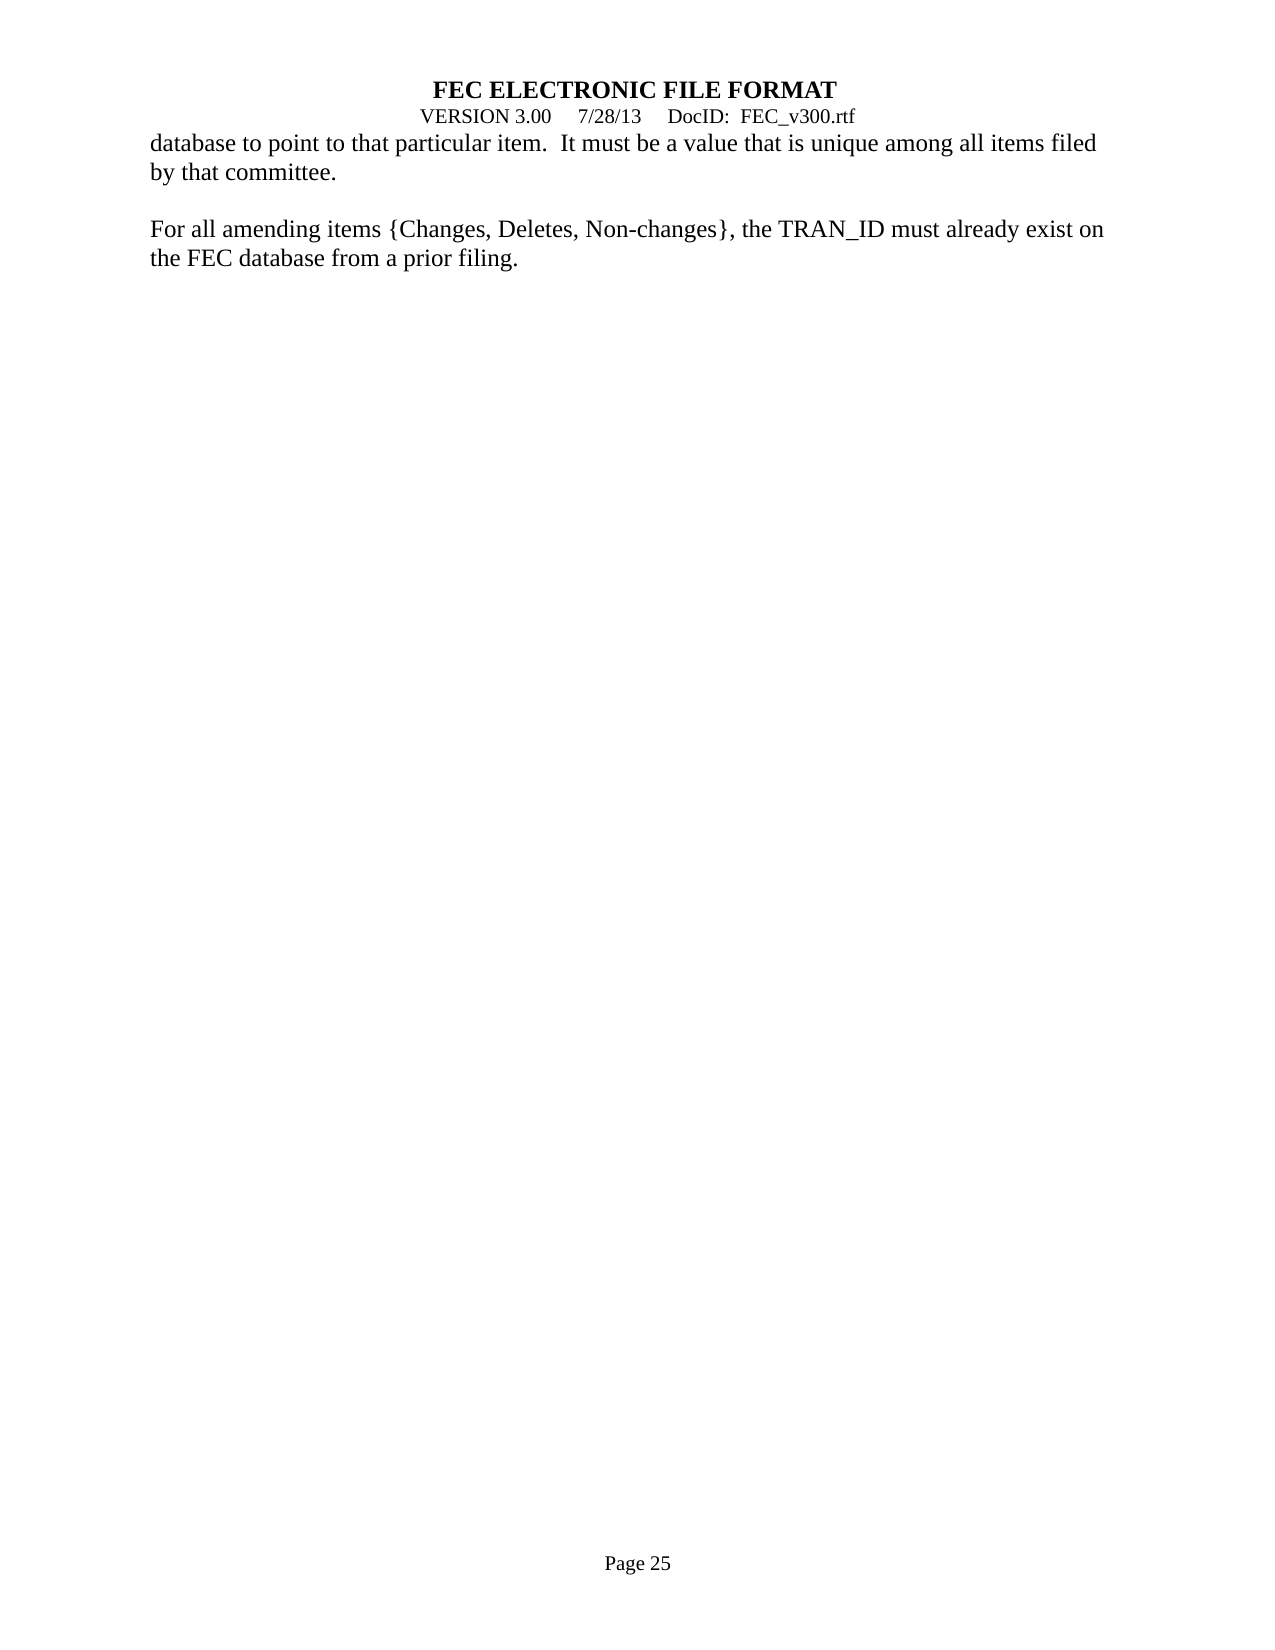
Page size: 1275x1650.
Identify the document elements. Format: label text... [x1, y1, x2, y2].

text For all amending items {Changes, Deletes, Non-changes}, the TRAN_ID must already exist on the FEC database from a prior filing. [150, 214, 1125, 272]
text database to point to that particular item. It must be a value that is unique among all items filed by that committee. [150, 128, 1125, 185]
